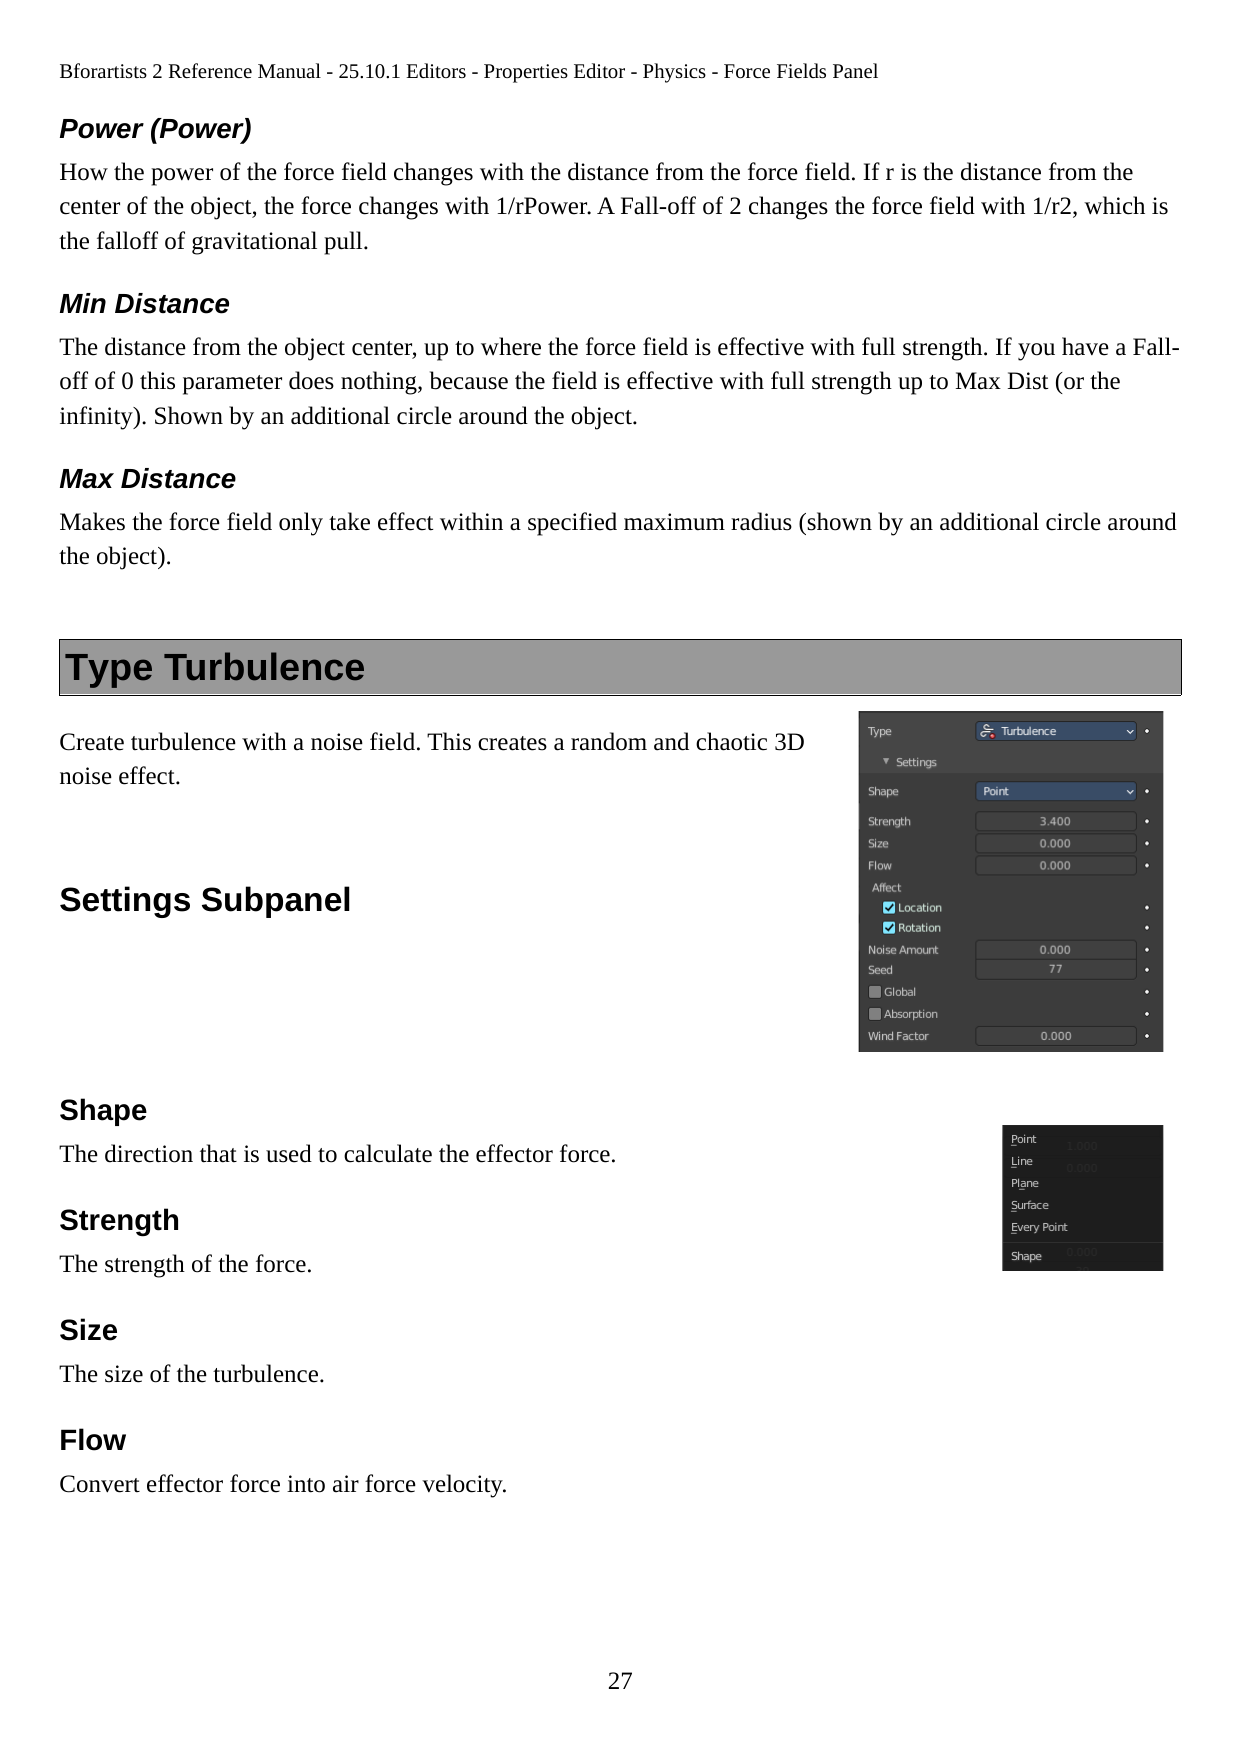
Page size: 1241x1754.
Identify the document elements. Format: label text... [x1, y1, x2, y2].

text The size of the turbulence. [59, 1359, 1181, 1388]
subtitle Max Distance [59, 462, 1181, 494]
subtitle Settings Subpanel [59, 880, 858, 919]
subtitle [1164, 1203, 1181, 1237]
text Makes the force field only take effect within a specified maximum radius (shown by an additional circle around the object). [59, 507, 1181, 570]
text The distance from the object center, up to where the force field is effective with full strength. If you have a Fall-off of 0 this parameter does nothing, because the field is effective with full strength up to Max Dist (or the infinity). Shown by an additional circle around the object. [59, 332, 1181, 429]
subtitle [1164, 880, 1181, 919]
text Convert effector force into air force velocity. [59, 1469, 1181, 1498]
subtitle Power (Power) [59, 113, 1181, 144]
subtitle Strength [59, 1203, 1002, 1237]
subtitle Shape [59, 1093, 1181, 1127]
text Create turbulence with a noise field. This creates a random and chaotic 3D noise effect. [59, 727, 858, 790]
picture [858, 711, 1164, 1052]
table_header Type Turbulence [60, 640, 1181, 694]
subtitle Size [59, 1313, 1181, 1346]
subtitle Flow [59, 1423, 1181, 1456]
subtitle Min Distance [59, 287, 1181, 319]
text The strength of the force. [59, 1249, 1181, 1278]
picture [1002, 1125, 1164, 1271]
text How the power of the force field changes with the distance from the force field. If r is the distance from the center of the object, the force changes with 1/rPower. A Fall-off of 2 changes the force field with 1/r2, which is the falloff of gravitational pull. [59, 157, 1181, 255]
text The direction that is used to calculate the effector force. [59, 1139, 1002, 1168]
